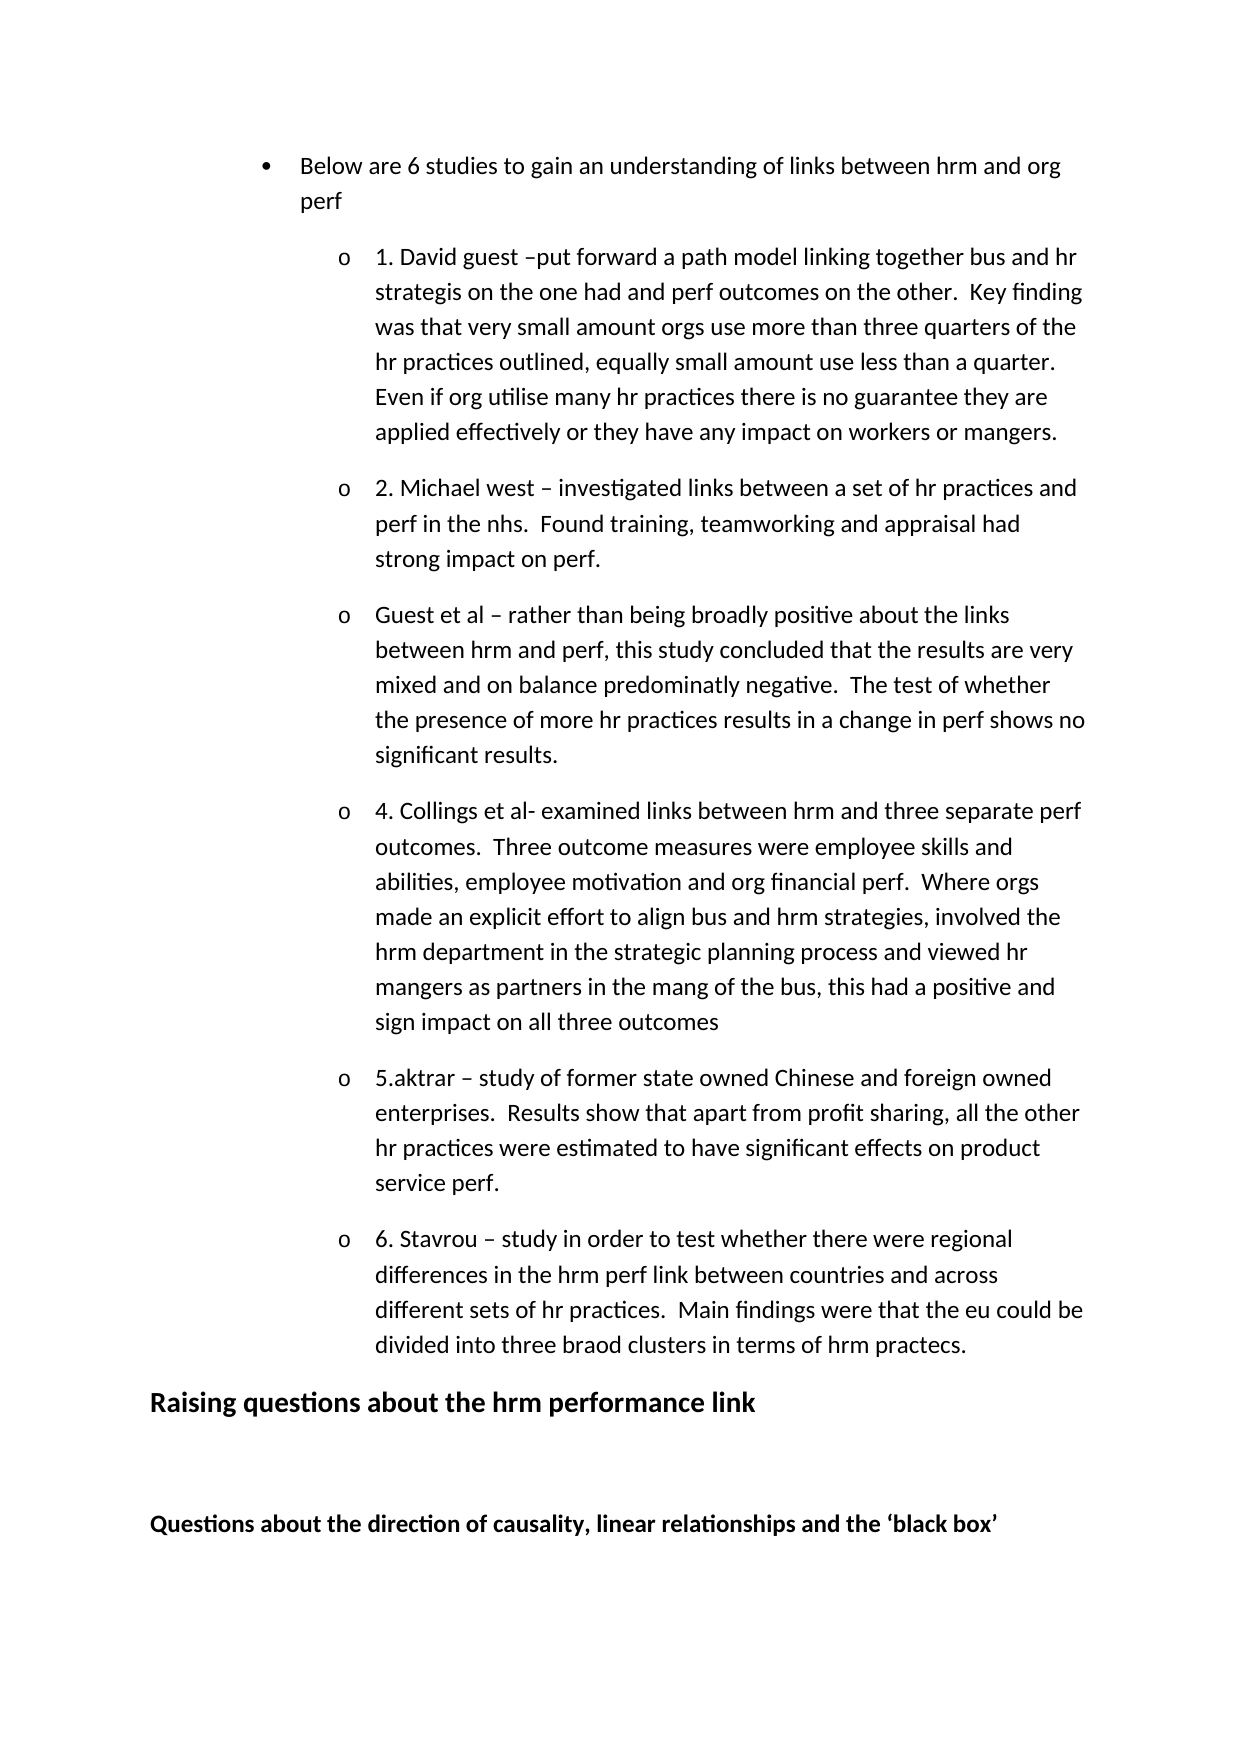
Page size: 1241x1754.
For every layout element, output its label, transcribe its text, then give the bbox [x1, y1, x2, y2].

list 5.aktrar – study of former state owned Chinese and foreign owned enterprises. Results show that apart from profit sharing, all the other hr practices were estimated to have significant effects on product service perf. [337, 1062, 1090, 1198]
text Raising questions about the hrm performance link [150, 1384, 1090, 1420]
list Below are 6 studies to gain an understanding of links between hrm and org perf [262, 150, 1090, 216]
list 4. Collings et al- examined links between hrm and three separate perf outcomes. Three outcome measures were employee skills and abilities, employee motivation and org financial perf. Where orgs made an explicit effort to align bus and hrm strategies, involved the hrm department in the strategic planning process and viewed hr mangers as partners in the mang of the bus, this had a positive and sign impact on all three outcomes [337, 795, 1090, 1036]
list 2. Michael west – investigated links between a set of hr practices and perf in the nhs. Found training, teamworking and appraisal had strong impact on perf. [337, 472, 1090, 573]
text Questions about the direction of causality, linear relationships and the ‘black box’ [150, 1508, 1090, 1539]
list 6. Stavrou – study in order to test whether there were regional differences in the hrm perf link between countries and across different sets of hr practices. Main findings were that the eu could be divided into three braod clusters in terms of hrm practecs. [337, 1223, 1090, 1359]
list Guest et al – rather than being broadly positive about the links between hrm and perf, this study concluded that the results are very mixed and on balance predominatly negative. The test of whether the presence of more hr practices results in a change in perf shows no significant results. [337, 599, 1090, 770]
list 1. David guest –put forward a path model linking together bus and hr strategis on the one had and perf outcomes on the other. Key finding was that very small amount orgs use more than three quarters of the hr practices outlined, equally small amount use less than a quarter. Even if org utilise many hr practices there is no guarantee they are applied effectively or they have any impact on workers or mangers. [337, 241, 1090, 447]
